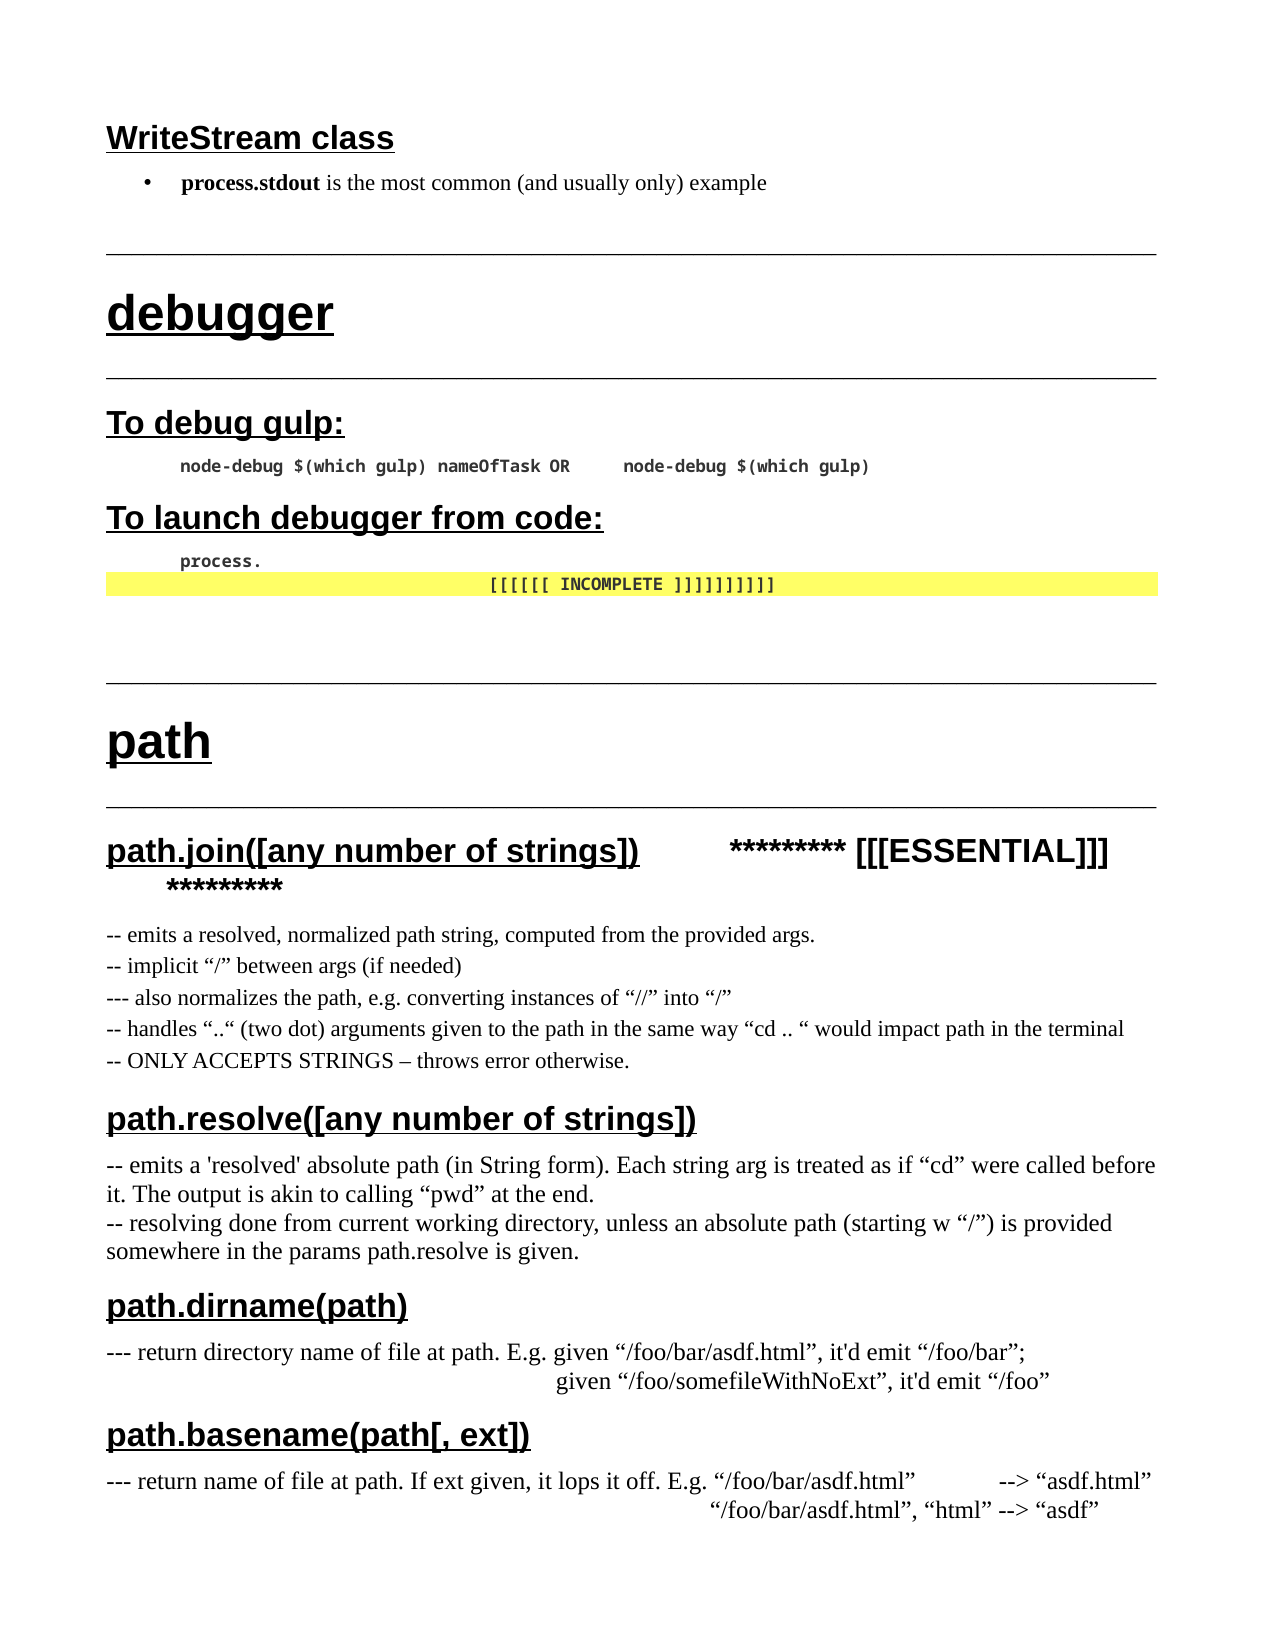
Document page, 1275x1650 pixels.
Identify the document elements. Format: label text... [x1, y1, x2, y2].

text -- ONLY ACCEPTS STRINGS – throws error otherwise. [106, 1047, 1158, 1073]
text --- return directory name of file at path. E.g. given “/foo/bar/asdf.html”, it'd emit “/foo/bar”; [106, 1337, 1158, 1366]
subtitle path.join([any number of strings]) ********* [[[ESSENTIAL]]] ********* [106, 831, 1158, 908]
subtitle To launch debugger from code: [106, 498, 1158, 536]
subtitle path.dirname(path) [106, 1286, 1158, 1324]
text -- emits a 'resolved' absolute path (in String form). Each string arg is treated as if “cd” were called before it. The output is akin to calling “pwd” at the end. [106, 1150, 1158, 1208]
text ____________________________________________________________________________________ [106, 353, 1158, 382]
subtitle path [106, 712, 1158, 769]
text ____________________________________________________________________________________ [106, 782, 1158, 810]
text -- implicit “/” between args (if needed) [106, 952, 1158, 978]
subtitle debugger [106, 283, 1158, 341]
list process.stdout is the most common (and usually only) example [144, 169, 1158, 195]
text ____________________________________________________________________________________ [106, 658, 1158, 687]
text node-debug $(which gulp) nameOfTask OR node-debug $(which gulp) [106, 454, 1158, 477]
text “/foo/bar/asdf.html”, “html” --> “asdf” [106, 1495, 1158, 1524]
subtitle path.resolve([any number of strings]) [106, 1099, 1158, 1138]
text [[[[[[ INCOMPLETE ]]]]]]]]]] [106, 572, 1158, 596]
text -- emits a resolved, normalized path string, computed from the provided args. [106, 921, 1158, 947]
subtitle To debug gulp: [106, 403, 1158, 441]
text --- also normalizes the path, e.g. converting instances of “//” into “/” [106, 984, 1158, 1010]
subtitle path.basename(path[, ext]) [106, 1415, 1158, 1454]
text ____________________________________________________________________________________ [106, 229, 1158, 258]
text -- resolving done from current working directory, unless an absolute path (starting w “/”) is provided somewhere in the params path.resolve is given. [106, 1208, 1158, 1265]
subtitle WriteStream class [106, 118, 1158, 157]
text --- return name of file at path. If ext given, it lops it off. E.g. “/foo/bar/asdf.html” --> “asdf.html” [106, 1466, 1158, 1495]
text given “/foo/somefileWithNoExt”, it'd emit “/foo” [106, 1366, 1158, 1394]
text -- handles “..“ (two dot) arguments given to the path in the same way “cd .. “ would impact path in the terminal [106, 1015, 1158, 1042]
text process. [106, 549, 1158, 572]
